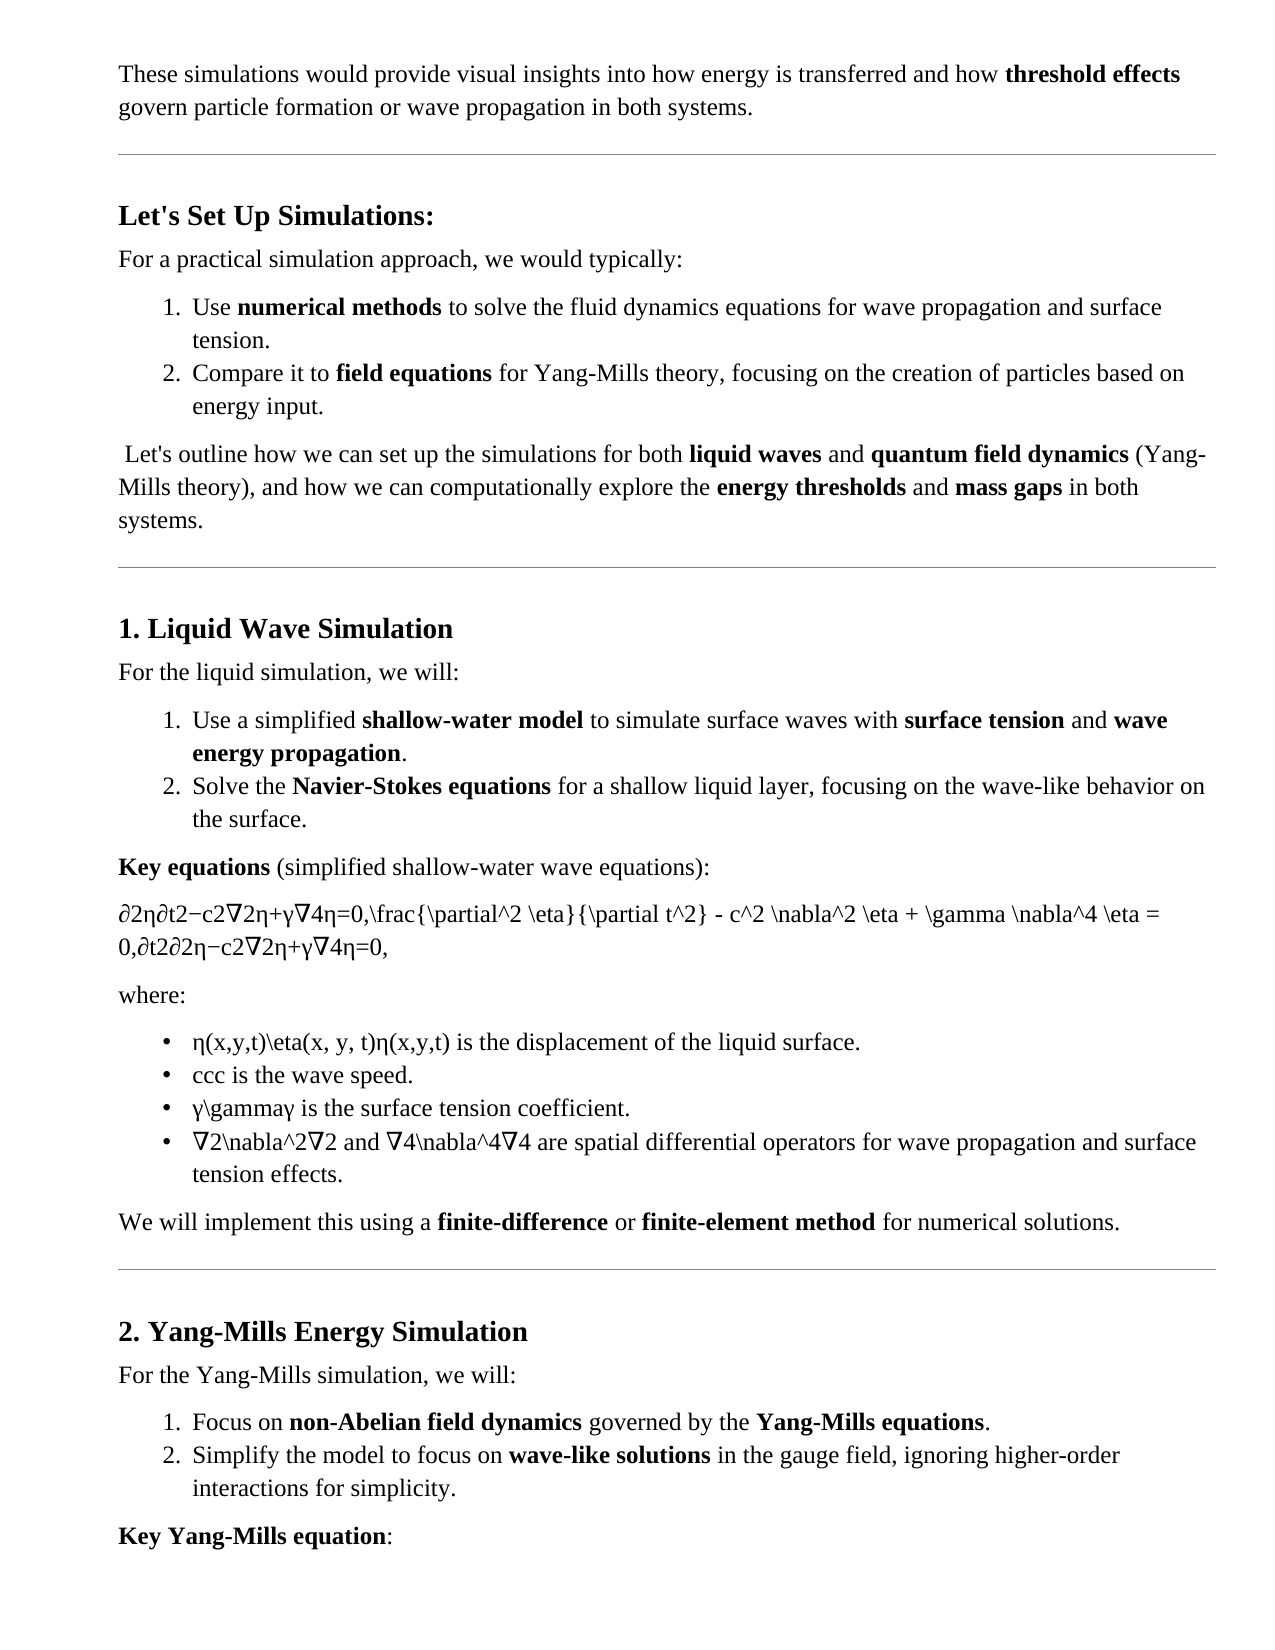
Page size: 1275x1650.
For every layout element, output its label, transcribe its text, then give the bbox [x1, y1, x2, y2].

list η(x,y,t)\eta(x, y, t)η(x,y,t) is the displacement of the liquid surface. [162, 1027, 1216, 1056]
text Let's outline how we can set up the simulations for both liquid waves and quantum field dynamics (Yang-Mills theory), and how we can computationally explore the energy thresholds and mass gaps in both systems. [118, 439, 1216, 534]
list Compare it to field equations for Yang-Mills theory, focusing on the creation of particles based on energy input. [162, 358, 1216, 420]
text We will implement this using a finite-difference or finite-element method for numerical solutions. [118, 1207, 1216, 1236]
text ∂2η∂t2−c2∇2η+γ∇4η=0,\frac{\partial^2 \eta}{\partial t^2} - c^2 \nabla^2 \eta + \gamma \nabla^4 \eta = 0,∂t2∂2η​−c2∇2η+γ∇4η=0, [118, 899, 1216, 961]
text Key equations (simplified shallow-water wave equations): [118, 852, 1216, 880]
list ∇2\nabla^2∇2 and ∇4\nabla^4∇4 are spatial differential operators for wave propagation and surface tension effects. [162, 1127, 1216, 1188]
text For the Yang-Mills simulation, we will: [118, 1360, 1216, 1388]
subtitle Let's Set Up Simulations: [118, 198, 1216, 232]
list Focus on non-Abelian field dynamics governed by the Yang-Mills equations. [162, 1407, 1216, 1436]
list Use numerical methods to solve the fluid dynamics equations for wave propagation and surface tension. [162, 292, 1216, 354]
text These simulations would provide visual insights into how energy is transferred and how threshold effects govern particle formation or wave propagation in both systems. [118, 59, 1216, 121]
subtitle 2. Yang-Mills Energy Simulation [118, 1314, 1216, 1347]
list γ\gammaγ is the surface tension coefficient. [162, 1093, 1216, 1122]
text For a practical simulation approach, we would typically: [118, 244, 1216, 273]
list ccc is the wave speed. [162, 1061, 1216, 1089]
list Solve the Navier-Stokes equations for a shallow liquid layer, focusing on the wave-like behavior on the surface. [162, 771, 1216, 833]
text where: [118, 980, 1216, 1009]
list Simplify the model to focus on wave-like solutions in the gauge field, ignoring higher-order interactions for simplicity. [162, 1440, 1216, 1502]
text Key Yang-Mills equation: [118, 1521, 1216, 1550]
subtitle 1. Liquid Wave Simulation [118, 611, 1216, 645]
list Use a simplified shallow-water model to simulate surface waves with surface tension and wave energy propagation. [162, 705, 1216, 767]
text For the liquid simulation, we will: [118, 657, 1216, 686]
